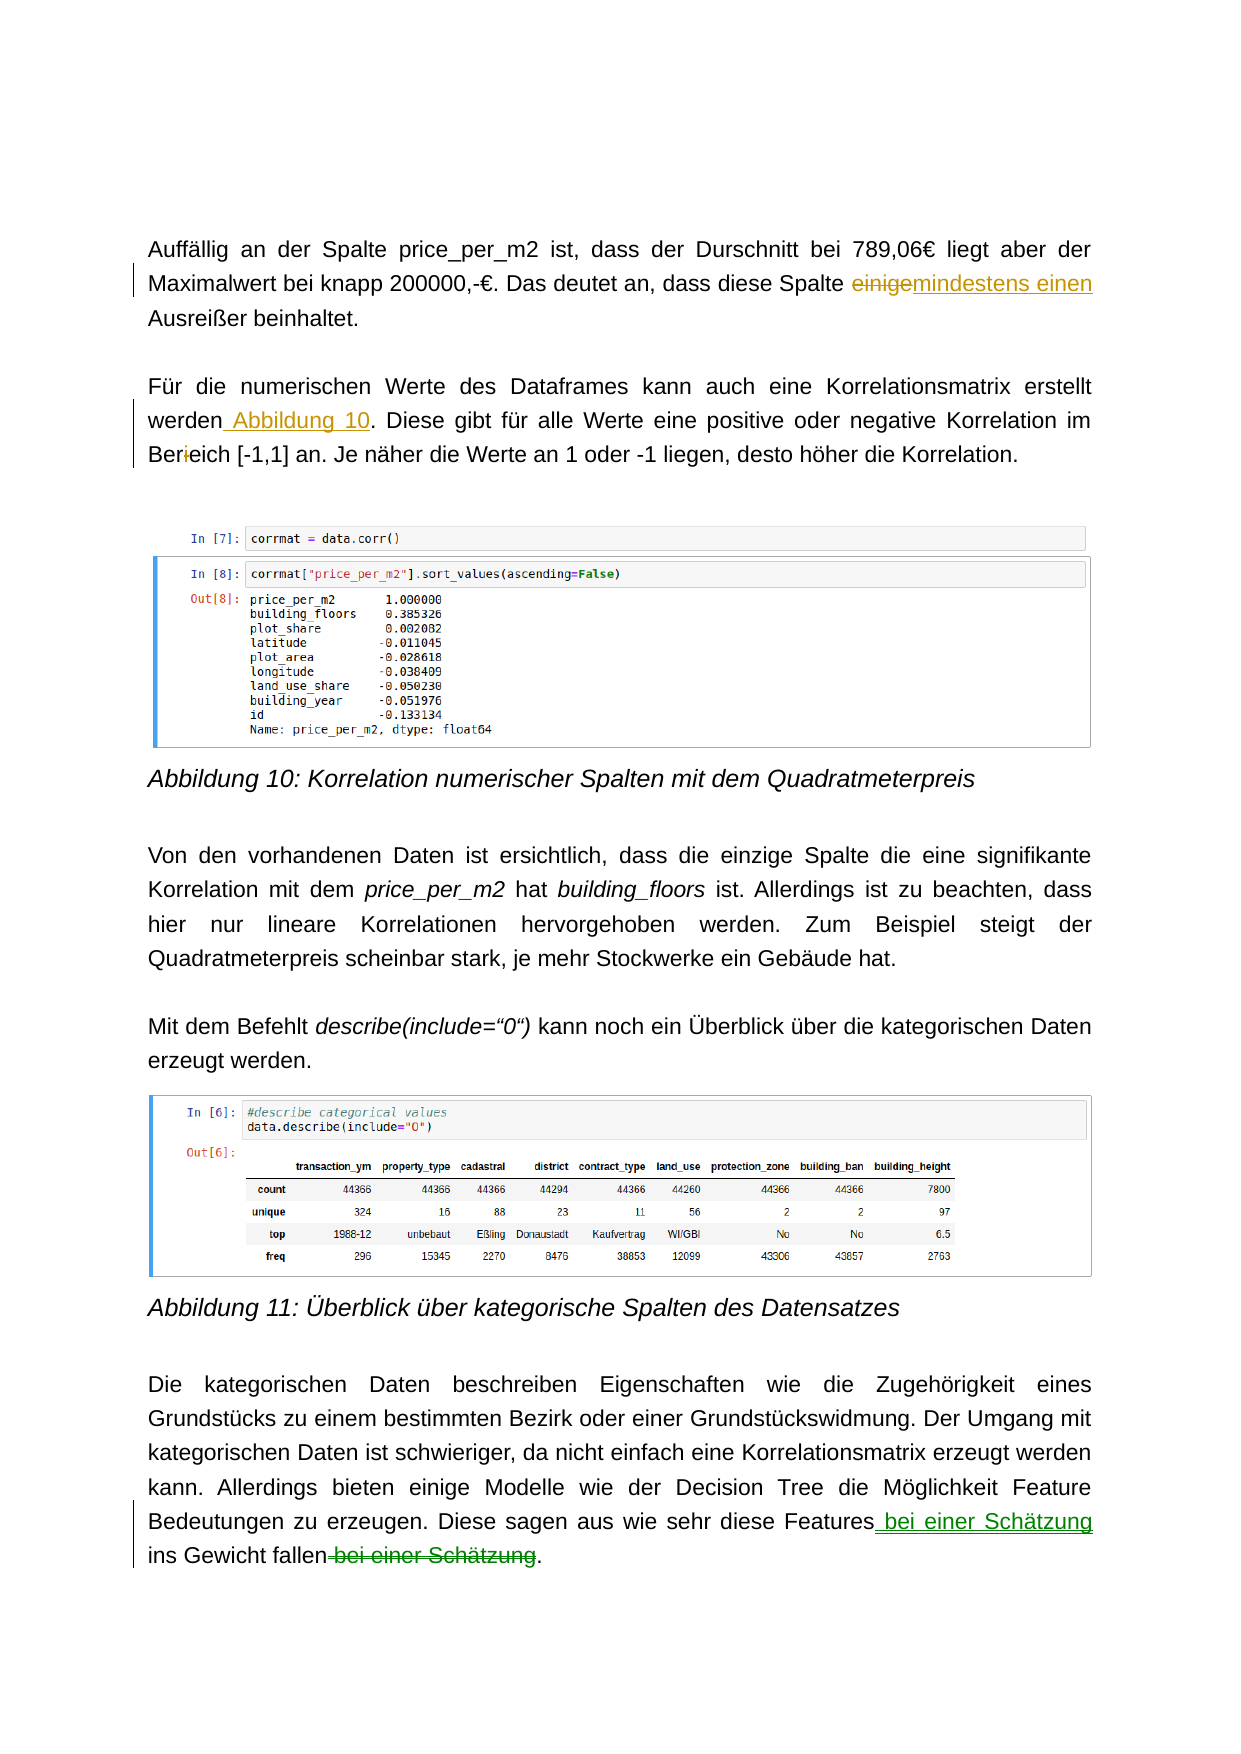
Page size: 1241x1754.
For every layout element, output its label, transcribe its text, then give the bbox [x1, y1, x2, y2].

picture [147, 522, 1093, 750]
picture [147, 1093, 1093, 1279]
text Abbildung 11: Überblick über kategorische Spalten des Datensatzes [148, 1279, 1092, 1321]
text Die kategorischen Daten beschreiben Eigenschaften wie die Zugehörigkeit eines Grundstücks zu einem bestimmten Bezirk oder einer Grundstückswidmung. Der Umgang mit kategorischen Daten ist schwieriger, da nicht einfach eine Korrelationsmatrix erzeugt werden kann. Allerdings bieten einige Modelle wie der Decision Tree die Möglichkeit Feature Bedeutungen zu erzeugen. Diese sagen aus wie sehr diese Features bei einer Schätzung ins Gewicht fallen. [148, 1371, 1092, 1568]
text Abbildung 10: Korrelation numerischer Spalten mit dem Quadratmeterpreis [148, 750, 1092, 792]
text Für die numerischen Werte des Dataframes kann auch eine Korrelationsmatrix erstellt werden Abbildung 10. Diese gibt für alle Werte eine positive oder negative Korrelation im Bereich [-1,1] an. Je näher die Werte an 1 oder -1 liegen, desto höher die Korrelation. [148, 373, 1092, 468]
text Von den vorhandenen Daten ist ersichtlich, dass die einzige Spalte die eine signifikante Korrelation mit dem price_per_m2 hat building_floors ist. Allerdings ist zu beachten, dass hier nur lineare Korrelationen hervorgehoben werden. Zum Beispiel steigt der Quadratmeterpreis scheinbar stark, je mehr Stockwerke ein Gebäude hat. [148, 842, 1092, 971]
text Auffällig an der Spalte price_per_m2 ist, dass der Durschnitt bei 789,06€ liegt aber der Maximalwert bei knapp 200000,-€. Das deutet an, dass diese Spalte mindestens einen Ausreißer beinhaltet. [148, 236, 1092, 331]
text Mit dem Befehlt describe(include=“0“) kann noch ein Überblick über die kategorischen Daten erzeugt werden. [148, 1013, 1092, 1073]
